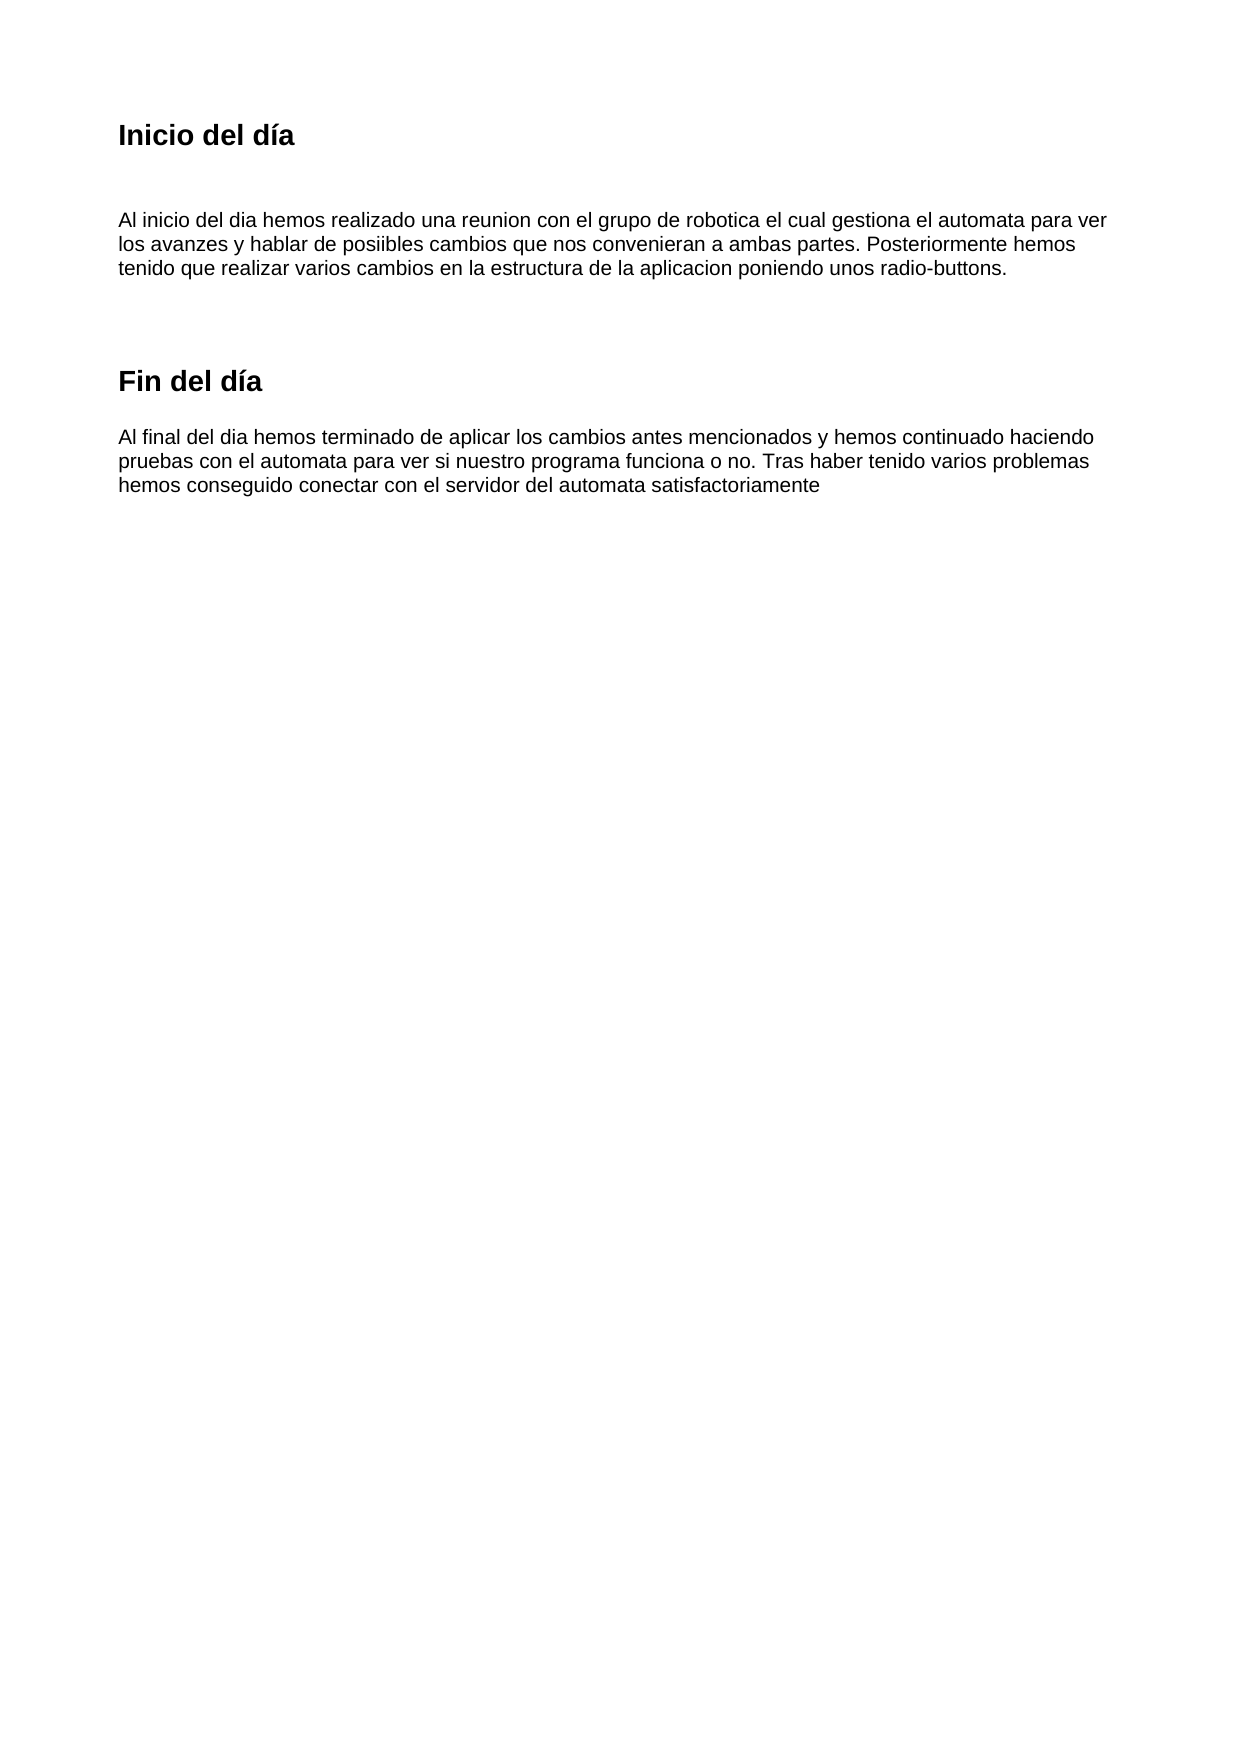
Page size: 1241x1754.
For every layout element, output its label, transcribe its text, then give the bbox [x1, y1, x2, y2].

text Fin del día [118, 364, 1122, 397]
text Al inicio del dia hemos realizado una reunion con el grupo de robotica el cual gestiona el automata para ver los avanzes y hablar de posiibles cambios que nos convenieran a ambas partes. Posteriormente hemos tenido que realizar varios cambios en la estructura de la aplicacion poniendo unos radio-buttons. [118, 208, 1122, 279]
text Inicio del día [118, 118, 1122, 152]
text Al final del dia hemos terminado de aplicar los cambios antes mencionados y hemos continuado haciendo pruebas con el automata para ver si nuestro programa funciona o no. Tras haber tenido varios problemas hemos conseguido conectar con el servidor del automata satisfactoriamente [118, 425, 1122, 497]
